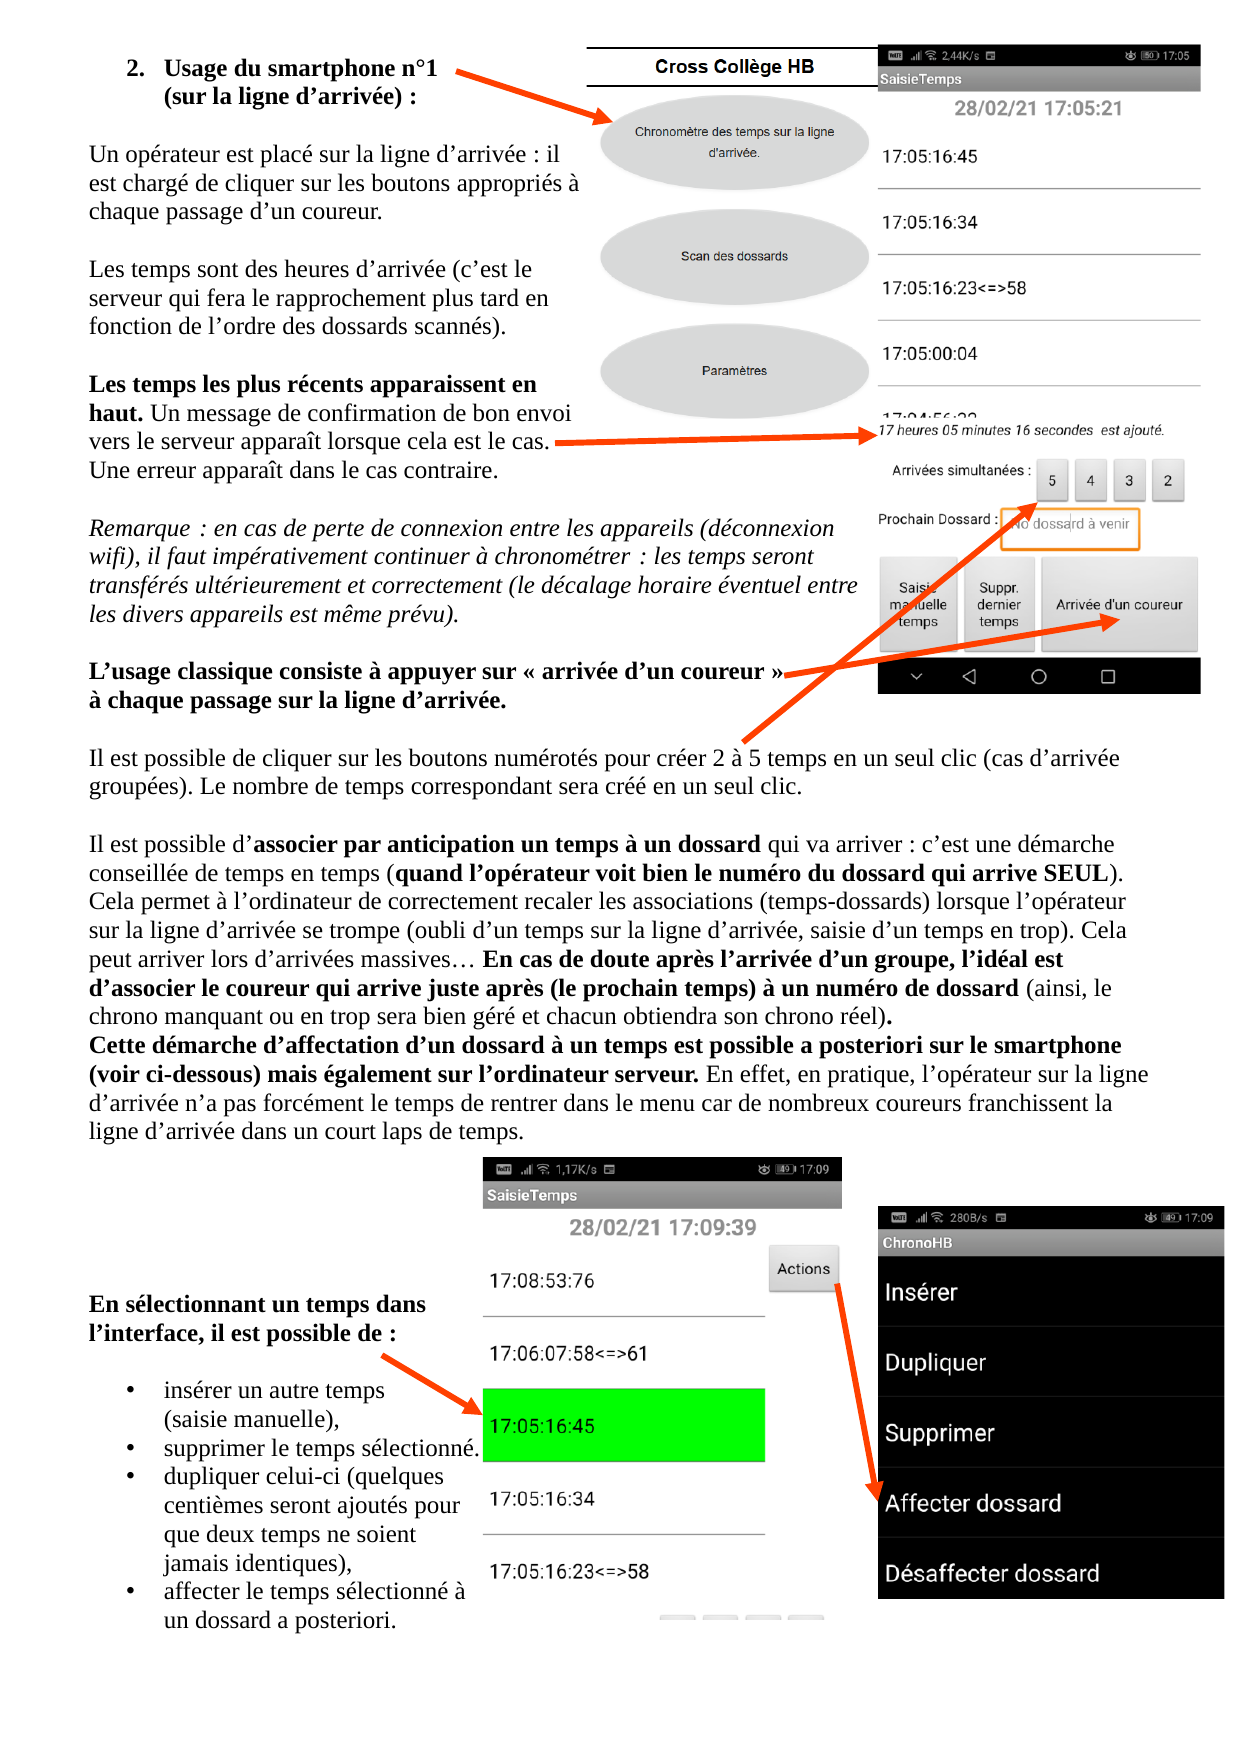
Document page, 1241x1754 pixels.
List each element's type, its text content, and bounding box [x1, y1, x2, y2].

text Il est possible de cliquer sur les boutons numérotés pour créer 2 à 5 temps en un seul clic (cas d’arrivée groupées). Le nombre de temps correspondant sera créé en un seul clic. [88, 743, 1158, 800]
list Usage du smartphone n°1 (sur la ligne d’arrivée) : [126, 53, 586, 110]
text [842, 1289, 877, 1346]
text En sélectionnant un temps dans l’interface, il est possible de : [88, 1289, 482, 1346]
text Les temps sont des heures d’arrivée (c’est le serveur qui fera le rapprochement plus tard en fonction de l’ordre des dossards scannés). [88, 254, 586, 340]
text Un opérateur est placé sur la ligne d’arrivée : il est chargé de cliquer sur les boutons appropriés à chaque passage d’un coureur. [88, 139, 586, 225]
list [858, 1375, 877, 1433]
picture [482, 1154, 842, 1620]
list [842, 1461, 877, 1576]
text Cette démarche d’affectation d’un dossard à un temps est possible a posteriori sur le smartphone (voir ci-dessous) mais également sur l’ordinateur serveur. En effet, en pratique, l’opérateur sur la ligne d’arrivée n’a pas forcément le temps de rentrer dans le menu car de nombreux coureurs franchissent la ligne d’arrivée dans un court laps de temps. [88, 1030, 1158, 1145]
text L’usage classique consiste à appuyer sur « arrivée d’un coureur » à chaque passage sur la ligne d’arrivée. [88, 656, 843, 714]
text Les temps les plus récents apparaissent en haut. Un message de confirmation de bon envoi vers le serveur apparaît lorsque cela est le cas. Une erreur apparaît dans le cas contraire. [88, 369, 877, 484]
text Il est possible d’associer par anticipation un temps à un dossard qui va arriver : c’est une démarche conseillée de temps en temps (quand l’opérateur voit bien le numéro du dossard qui arrive SEUL). Cela permet à l’ordinateur de correctement recaler les associations (temps-dossards) lorsque l’opérateur sur la ligne d’arrivée se trompe (oubli d’un temps sur la ligne d’arrivée, saisie d’un temps en trop). Cela peut arriver lors d’arrivées massives… En cas de doute après l’arrivée d’un groupe, l’idéal est d’associer le coureur qui arrive juste après (le prochain temps) à un numéro de dossard (ainsi, le chrono manquant ou en trop sera bien géré et chacun obtiendra son chrono réel). [88, 829, 1158, 1030]
list supprimer le temps sélectionné. [126, 1433, 482, 1461]
text [784, 664, 1158, 714]
list insérer un autre temps (saisie manuelle), [126, 1375, 482, 1433]
list [842, 1433, 867, 1461]
text Remarque : en cas de perte de connexion entre les appareils (déconnexion wifi), il faut impérativement continuer à chronométrer : les temps seront transférés ultérieurement et correctement (le décalage horaire éventuel entre les divers appareils est même prévu). [88, 513, 877, 628]
picture [586, 42, 1201, 694]
picture [877, 1203, 1225, 1599]
list affecter le temps sélectionné à un dossard a posteriori. [126, 1576, 1158, 1634]
list [842, 1375, 861, 1433]
list dupliquer celui-ci (quelques centièmes seront ajoutés pour que deux temps ne soient jamais identiques), [126, 1461, 482, 1576]
